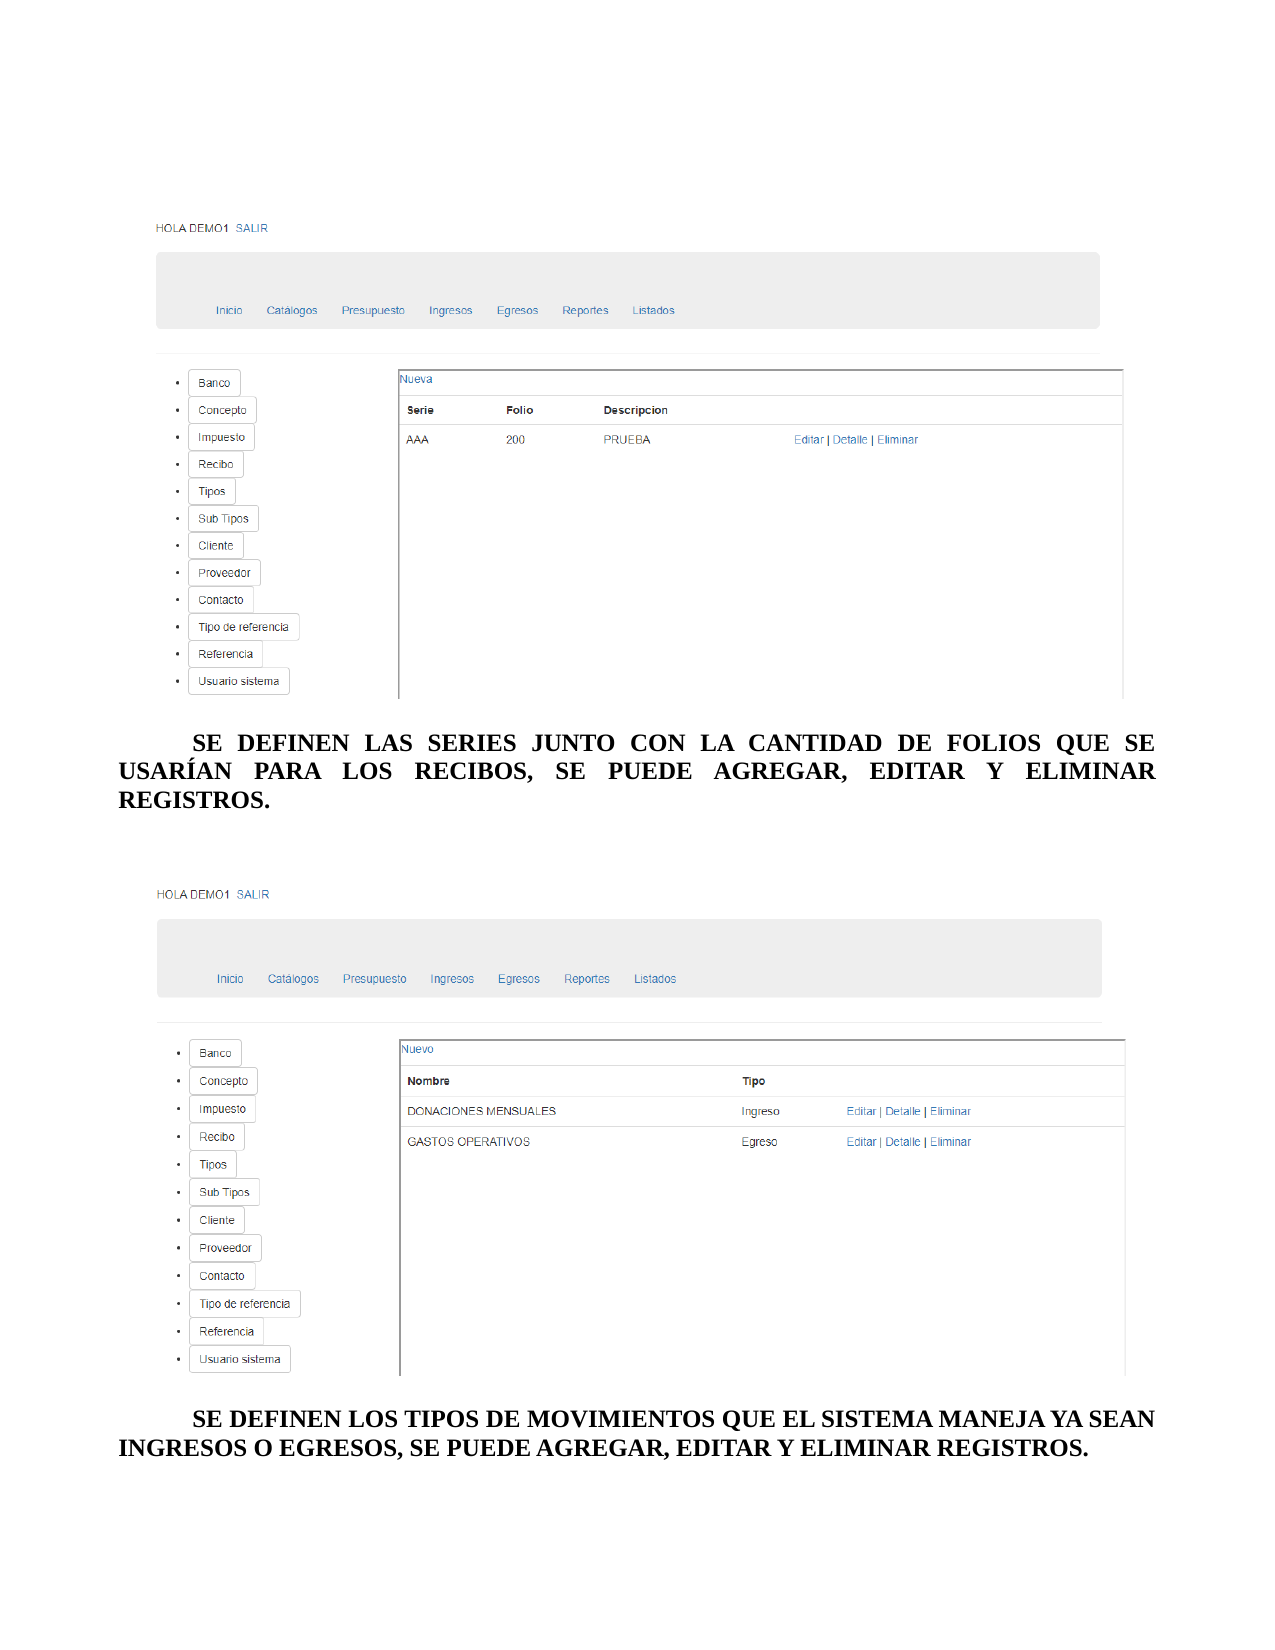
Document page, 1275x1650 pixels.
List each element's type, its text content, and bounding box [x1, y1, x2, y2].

picture [138, 871, 1137, 1376]
picture [137, 204, 1138, 699]
text SE DEFINEN LAS SERIES JUNTO CON LA CANTIDAD DE FOLIOS QUE SE USARÍAN PARA LOS RECIBOS, SE PUEDE AGREGAR, EDITAR Y ELIMINAR REGISTROS. [118, 728, 1157, 814]
text SE DEFINEN LOS TIPOS DE MOVIMIENTOS QUE EL SISTEMA MANEJA YA SEAN INGRESOS O EGRESOS, SE PUEDE AGREGAR, EDITAR Y ELIMINAR REGISTROS. [118, 1404, 1157, 1462]
